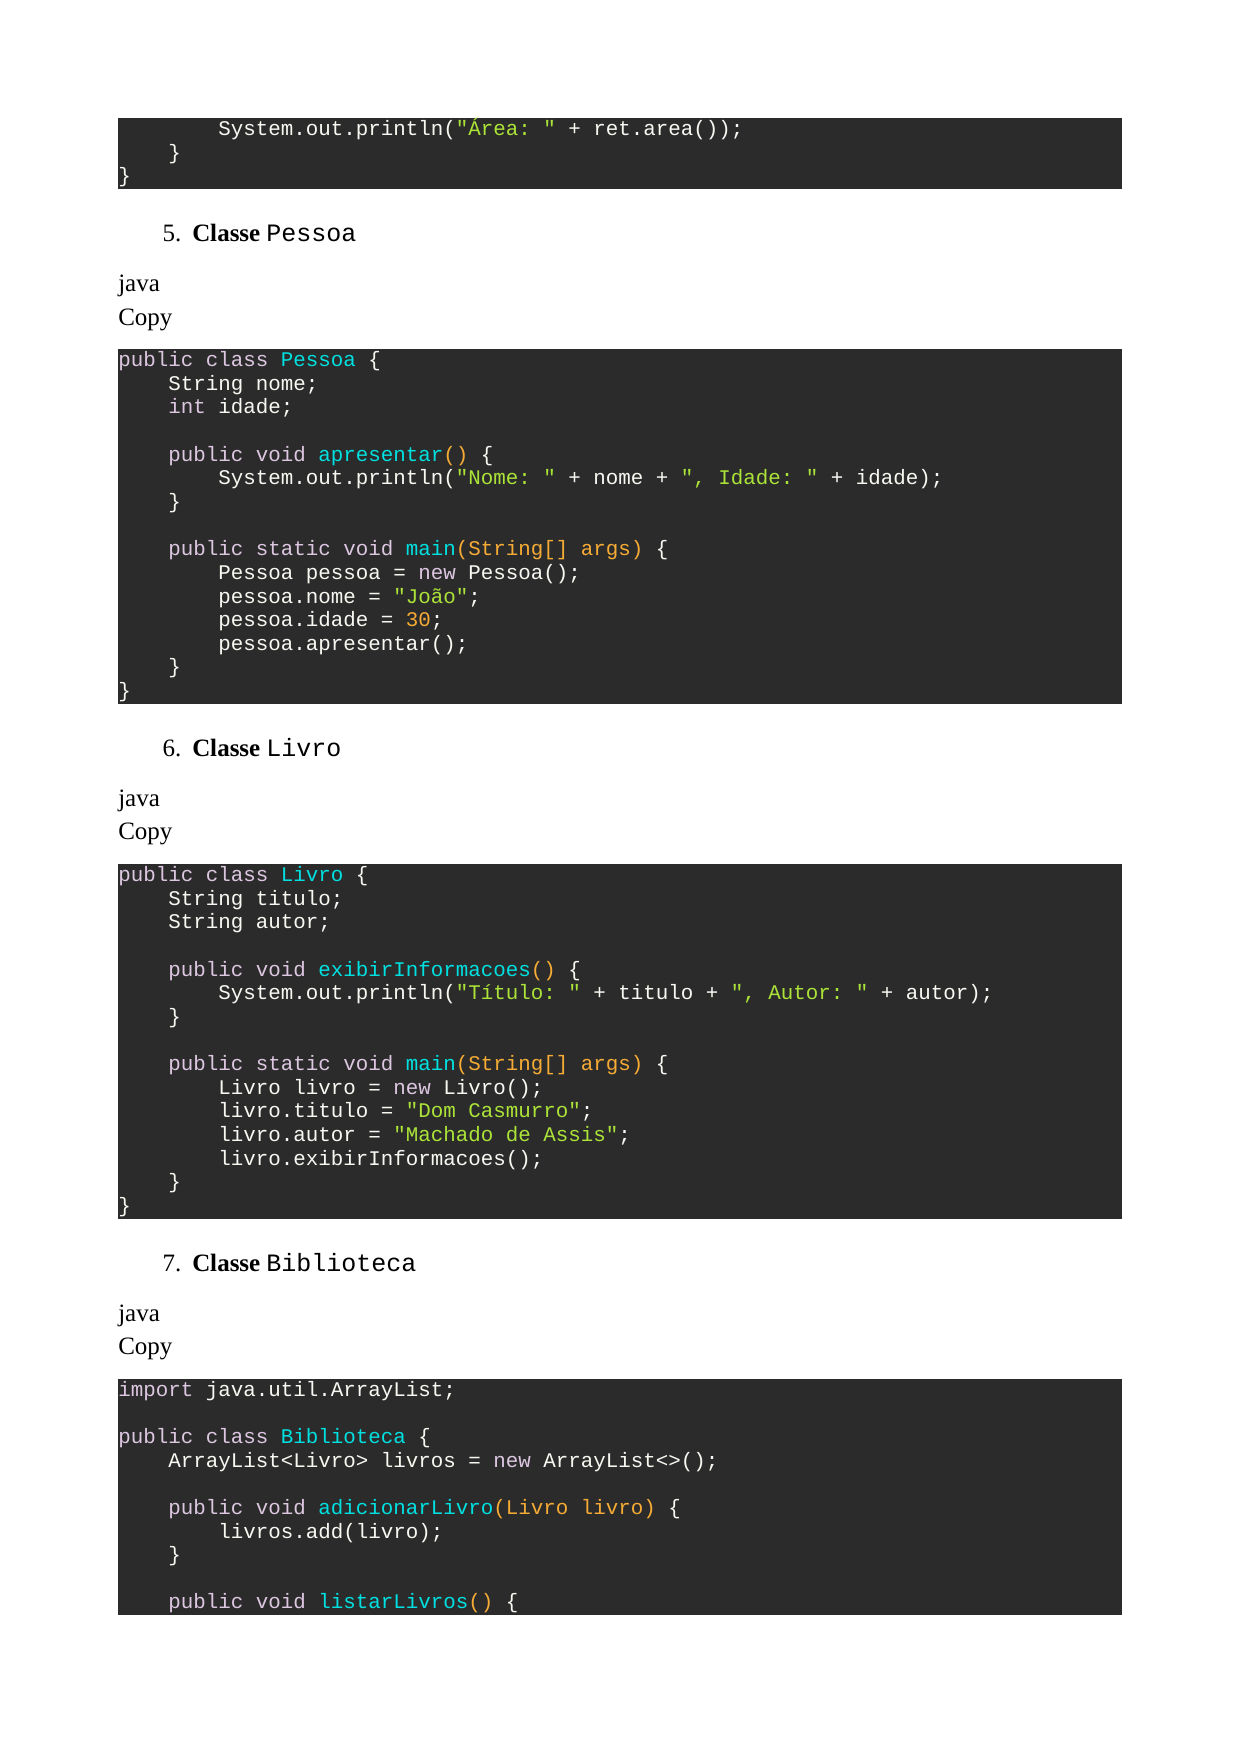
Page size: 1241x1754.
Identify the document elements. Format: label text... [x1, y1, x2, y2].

text livros.add(livro); [118, 1521, 1122, 1544]
text } [118, 142, 1122, 165]
text } [118, 1544, 1122, 1568]
text public void apresentar() { [118, 444, 1122, 467]
text public void exibirInformacoes() { [118, 958, 1122, 982]
text pessoa.apresentar(); [118, 633, 1122, 657]
text } [118, 1171, 1122, 1195]
text } [118, 491, 1122, 515]
text public static void main(String[] args) { [118, 538, 1122, 562]
text public static void main(String[] args) { [118, 1053, 1122, 1077]
text livro.titulo = "Dom Casmurro"; [118, 1100, 1122, 1124]
list Classe Biblioteca [162, 1248, 1122, 1279]
text livro.exibirInformacoes(); [118, 1148, 1122, 1171]
text } [118, 680, 1122, 704]
text java [118, 783, 1122, 812]
text public void adicionarLivro(Livro livro) { [118, 1497, 1122, 1521]
text import java.util.ArrayList; [118, 1379, 1122, 1402]
text ArrayList<Livro> livros = new ArrayList<>(); [118, 1450, 1122, 1473]
text public void listarLivros() { [118, 1592, 1122, 1615]
text public class Livro { [118, 864, 1122, 888]
text String titulo; [118, 888, 1122, 911]
text int idade; [118, 396, 1122, 420]
text System.out.println("Nome: " + nome + ", Idade: " + idade); [118, 467, 1122, 491]
text } [118, 165, 1122, 189]
text Livro livro = new Livro(); [118, 1077, 1122, 1100]
text System.out.println("Área: " + ret.area()); [118, 118, 1122, 142]
text Copy [118, 1331, 1122, 1360]
text } [118, 1006, 1122, 1029]
text java [118, 1298, 1122, 1327]
list Classe Livro [162, 733, 1122, 764]
text pessoa.nome = "João"; [118, 586, 1122, 609]
text Pessoa pessoa = new Pessoa(); [118, 562, 1122, 586]
text java [118, 268, 1122, 297]
text System.out.println("Título: " + titulo + ", Autor: " + autor); [118, 982, 1122, 1006]
text Copy [118, 816, 1122, 845]
text public class Pessoa { [118, 349, 1122, 373]
text public class Biblioteca { [118, 1426, 1122, 1450]
text } [118, 657, 1122, 680]
list Classe Pessoa [162, 218, 1122, 249]
text } [118, 1195, 1122, 1219]
text pessoa.idade = 30; [118, 609, 1122, 633]
text String autor; [118, 911, 1122, 935]
text livro.autor = "Machado de Assis"; [118, 1124, 1122, 1148]
text Copy [118, 302, 1122, 330]
text String nome; [118, 373, 1122, 396]
